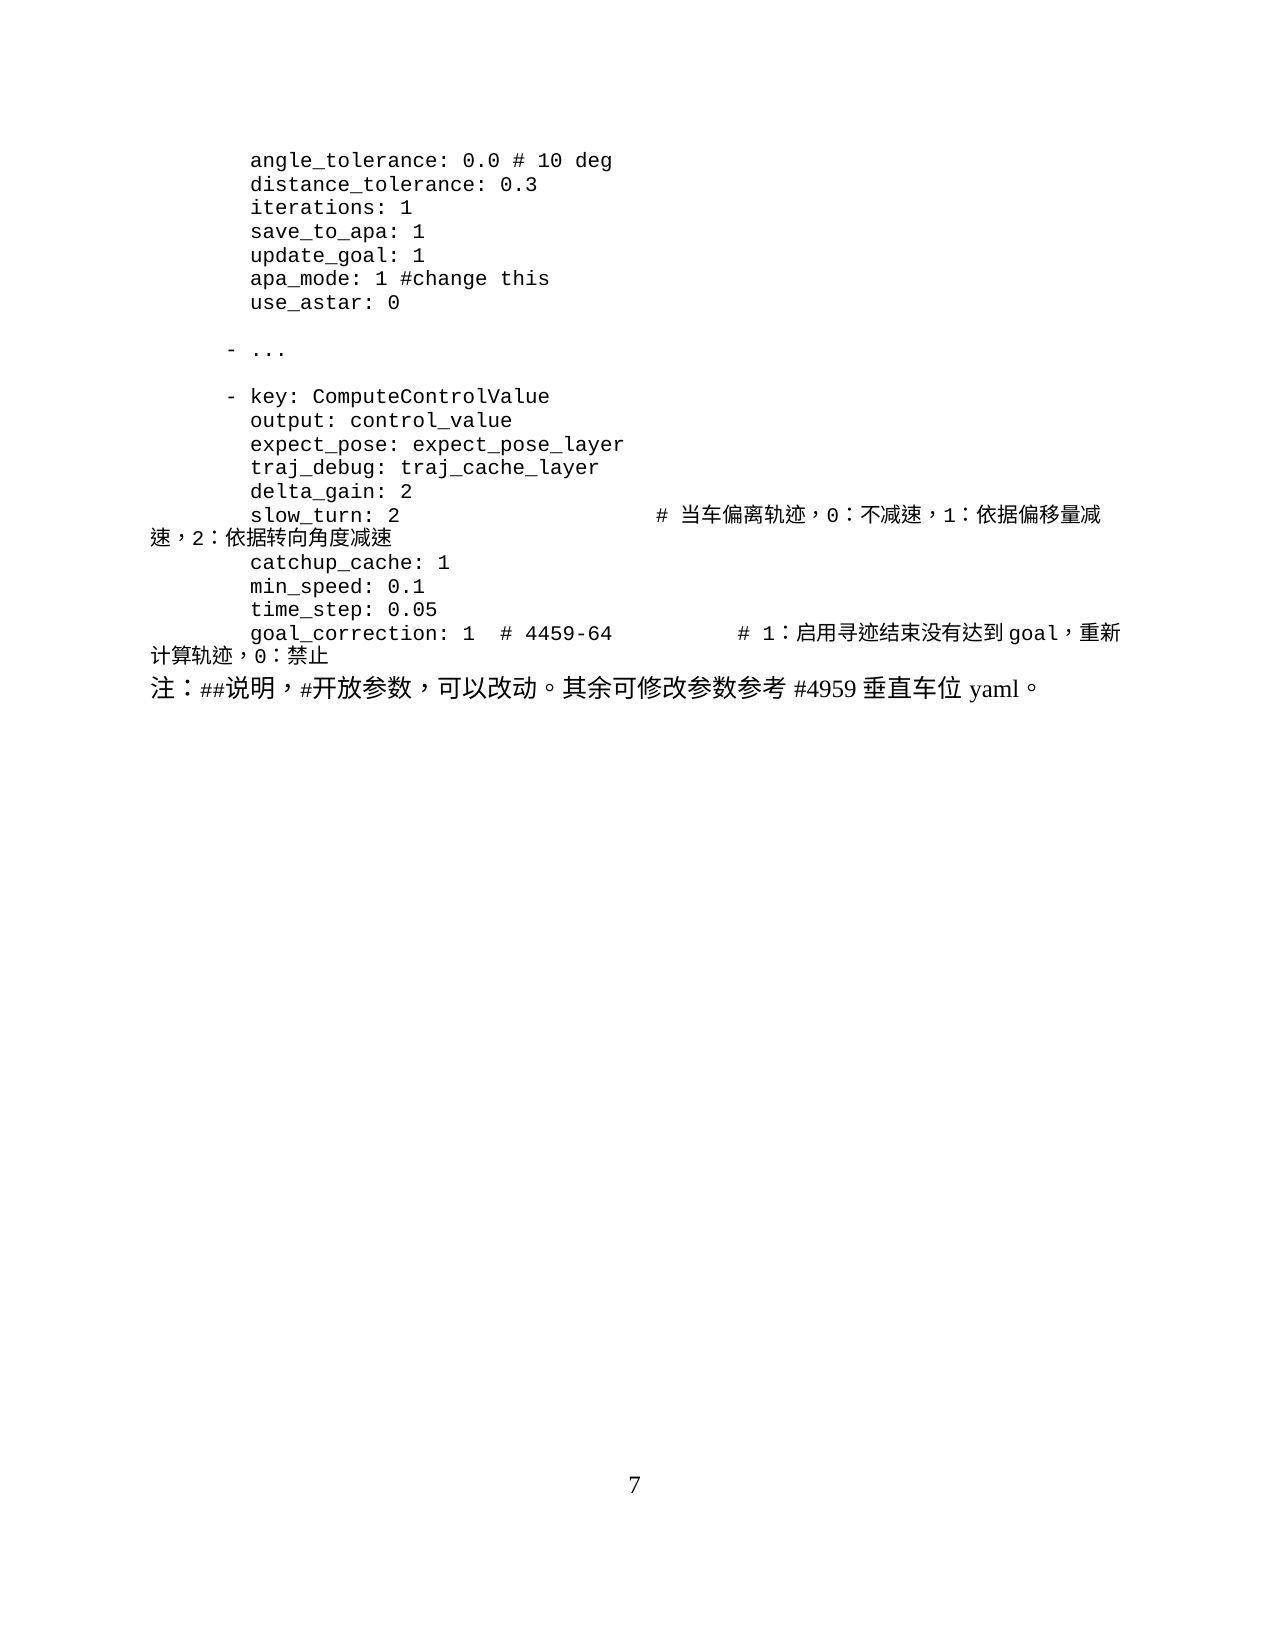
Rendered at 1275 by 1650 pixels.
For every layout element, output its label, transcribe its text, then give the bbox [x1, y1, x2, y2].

text delta_gain: 2 [150, 481, 1125, 505]
text apa_mode: 1 #change this [150, 268, 1125, 292]
text 注：##说明，#开放参数，可以改动。其余可修改参数参考 #4959 垂直车位 yaml。 [150, 670, 1125, 704]
text - ... [150, 339, 1125, 363]
text slow_turn: 2 # 当车偏离轨迹，0：不减速，1：依据偏移量减速，2：依据转向角度减速 [150, 505, 1125, 552]
text update_goal: 1 [150, 244, 1125, 268]
text catchup_cache: 1 [150, 552, 1125, 576]
text goal_correction: 1 # 4459-64 # 1：启用寻迹结束没有达到goal，重新计算轨迹，0：禁止 [150, 623, 1125, 670]
text output: control_value [150, 410, 1125, 434]
text use_astar: 0 [150, 292, 1125, 316]
text angle_tolerance: 0.0 # 10 deg [150, 150, 1125, 174]
text time_step: 0.05 [150, 599, 1125, 623]
text - key: ComputeControlValue [150, 386, 1125, 410]
text distance_tolerance: 0.3 [150, 174, 1125, 197]
text expect_pose: expect_pose_layer [150, 434, 1125, 457]
text min_speed: 0.1 [150, 576, 1125, 599]
text traj_debug: traj_cache_layer [150, 457, 1125, 481]
text iterations: 1 [150, 197, 1125, 221]
text save_to_apa: 1 [150, 221, 1125, 244]
